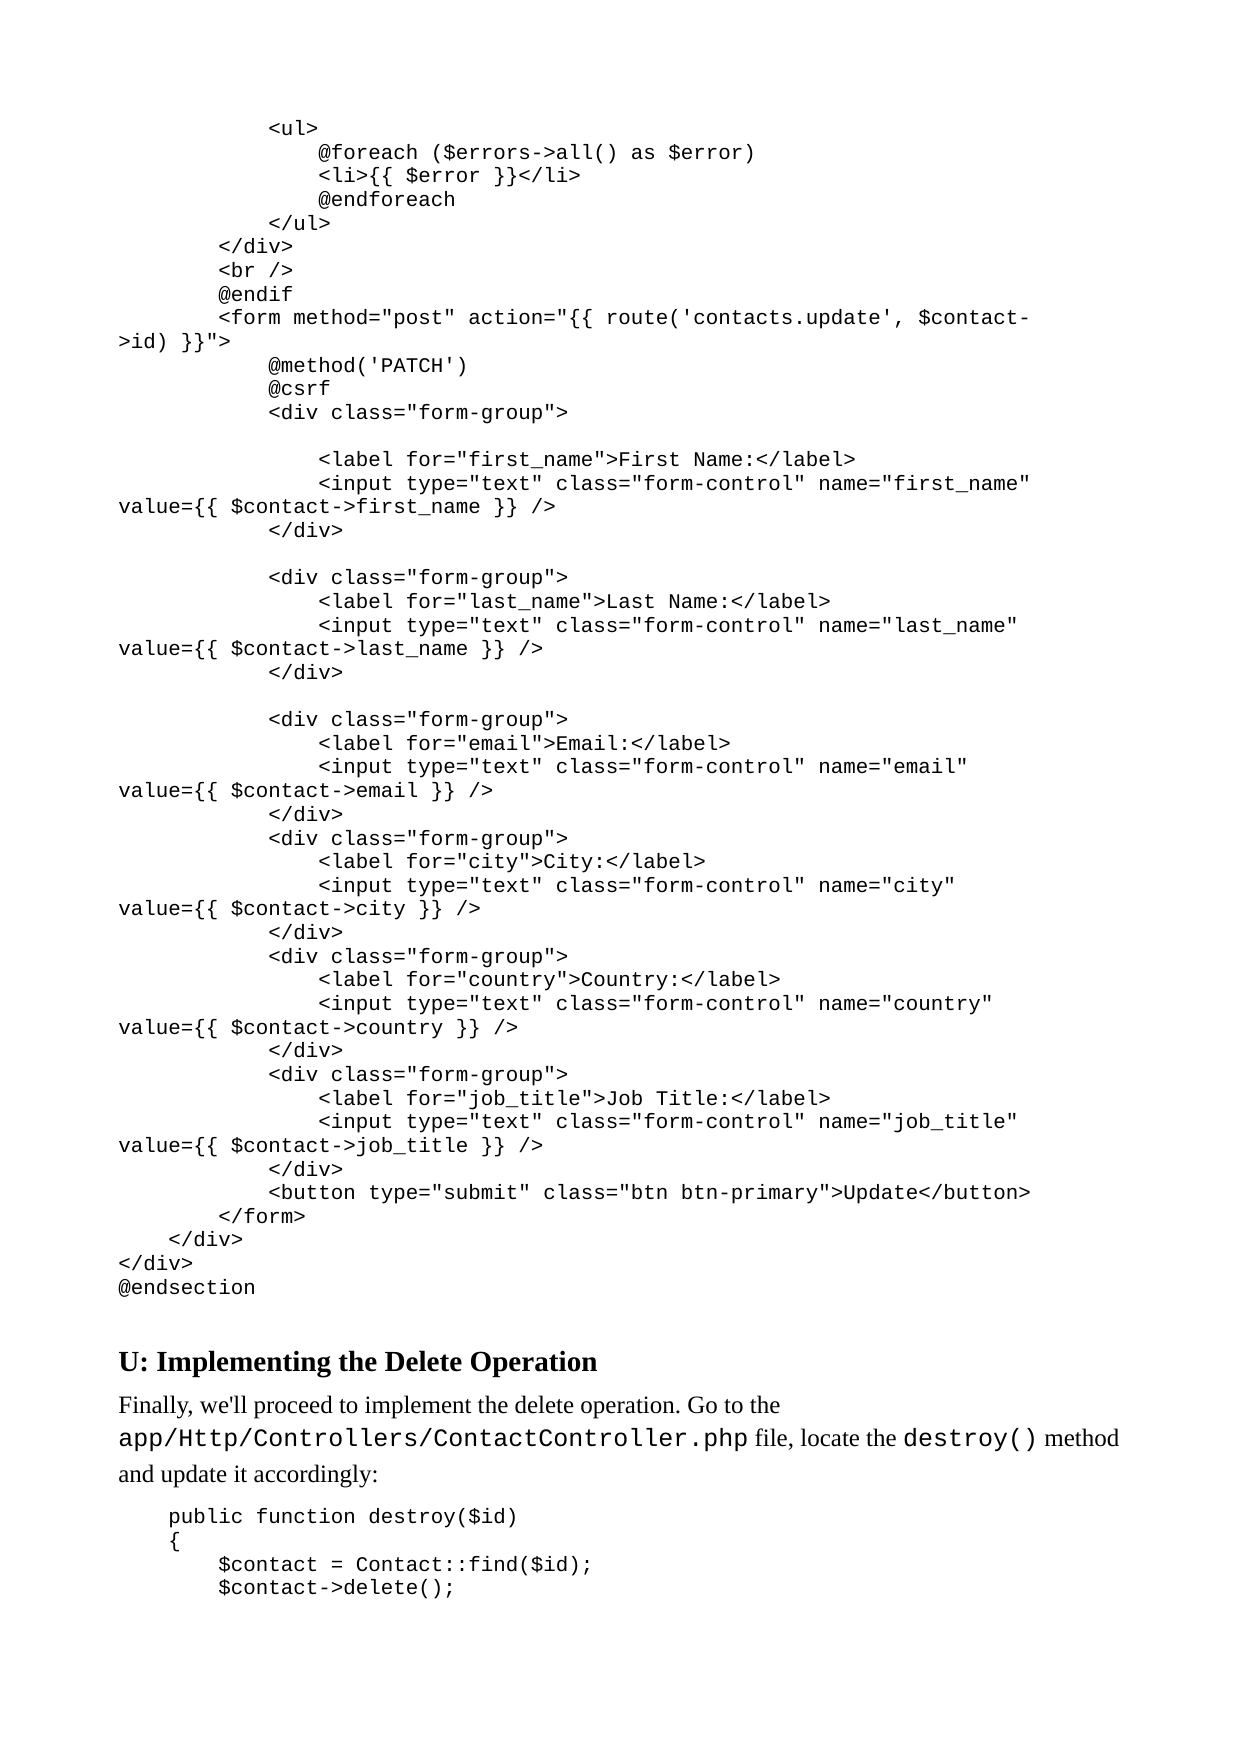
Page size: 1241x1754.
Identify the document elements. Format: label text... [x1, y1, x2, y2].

text </div> [118, 804, 1122, 827]
text </form> [118, 1206, 1122, 1229]
text <div class="form-group"> [118, 946, 1122, 969]
text <input type="text" class="form-control" name="email" value={{ $contact->email }} /> [118, 757, 1122, 804]
text <li>{{ $error }}</li> [118, 165, 1122, 189]
text $contact->delete(); [118, 1577, 1122, 1601]
text </div> [118, 662, 1122, 686]
text </div> [118, 1158, 1122, 1182]
text </div> [118, 236, 1122, 260]
text <br /> [118, 260, 1122, 284]
text <label for="last_name">Last Name:</label> [118, 591, 1122, 615]
text <input type="text" class="form-control" name="country" value={{ $contact->country }} /> [118, 993, 1122, 1040]
text </div> [118, 520, 1122, 544]
text </div> [118, 1040, 1122, 1064]
text </div> [118, 1253, 1122, 1277]
text <form method="post" action="{{ route('contacts.update', $contact->id) }}"> [118, 307, 1122, 354]
text </ul> [118, 213, 1122, 236]
text $contact = Contact::find($id); [118, 1553, 1122, 1577]
text <label for="first_name">First Name:</label> [118, 449, 1122, 473]
subtitle U: Implementing the Delete Operation [118, 1344, 1122, 1378]
text <input type="text" class="form-control" name="first_name" value={{ $contact->first_name }} /> [118, 473, 1122, 520]
text <button type="submit" class="btn btn-primary">Update</button> [118, 1182, 1122, 1206]
text <div class="form-group"> [118, 709, 1122, 733]
text @endif [118, 284, 1122, 307]
text <div class="form-group"> [118, 827, 1122, 851]
text <div class="form-group"> [118, 402, 1122, 426]
text <label for="email">Email:</label> [118, 733, 1122, 757]
text </div> [118, 922, 1122, 946]
text <input type="text" class="form-control" name="last_name" value={{ $contact->last_name }} /> [118, 615, 1122, 662]
text <input type="text" class="form-control" name="job_title" value={{ $contact->job_title }} /> [118, 1111, 1122, 1158]
text <ul> [118, 118, 1122, 142]
text <input type="text" class="form-control" name="city" value={{ $contact->city }} /> [118, 875, 1122, 922]
text Finally, we'll proceed to implement the delete operation. Go to the app/Http/Controllers/ContactController.php file, locate the destroy() method and update it accordingly: [118, 1391, 1122, 1487]
text @method('PATCH') [118, 354, 1122, 378]
text @foreach ($errors->all() as $error) [118, 142, 1122, 165]
text <label for="job_title">Job Title:</label> [118, 1088, 1122, 1111]
text @endsection [118, 1277, 1122, 1300]
text { [118, 1530, 1122, 1553]
text <label for="country">Country:</label> [118, 969, 1122, 993]
text </div> [118, 1229, 1122, 1253]
text <div class="form-group"> [118, 1064, 1122, 1088]
text @endforeach [118, 189, 1122, 213]
text @csrf [118, 378, 1122, 402]
text public function destroy($id) [118, 1506, 1122, 1530]
text <label for="city">City:</label> [118, 851, 1122, 875]
text <div class="form-group"> [118, 567, 1122, 591]
